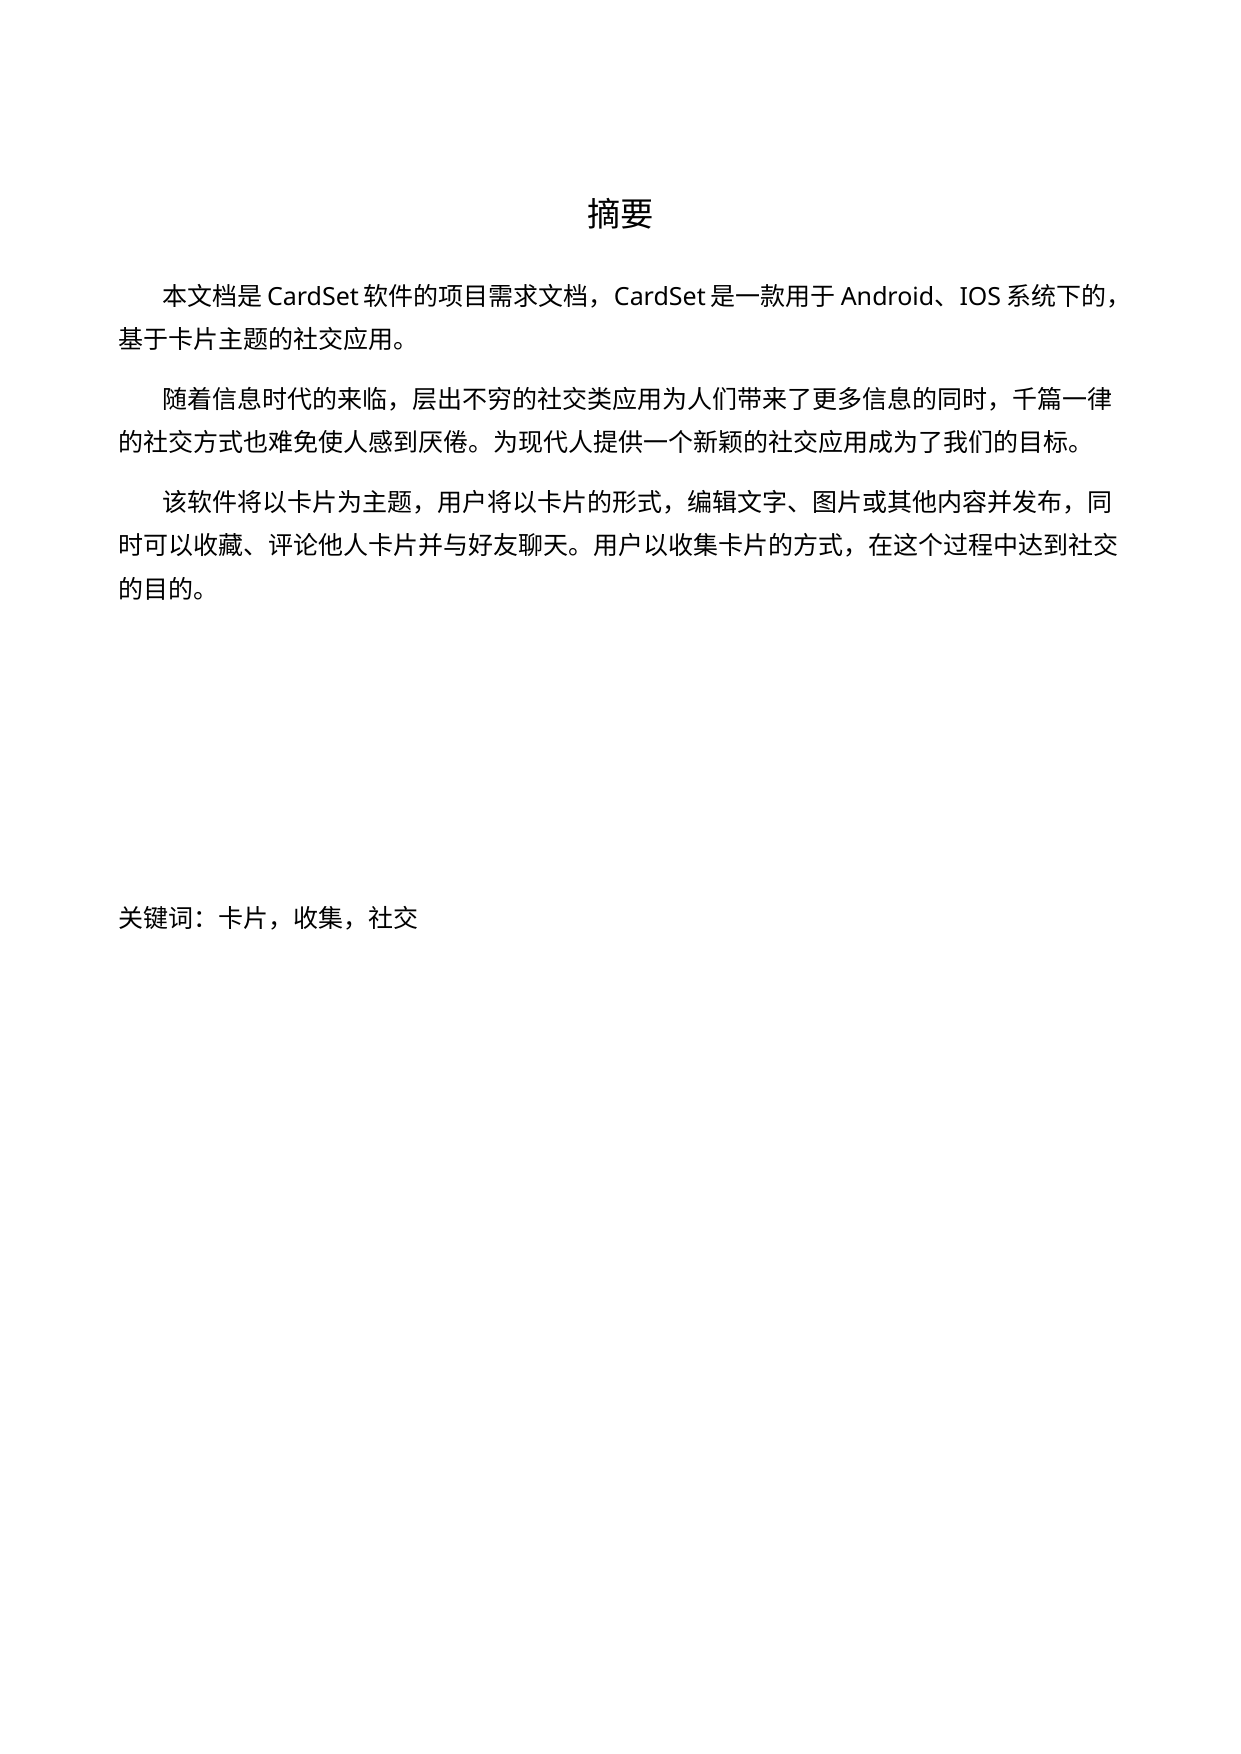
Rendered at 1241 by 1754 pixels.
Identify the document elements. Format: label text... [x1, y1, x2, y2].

subtitle 摘要 [118, 188, 1122, 236]
text 随着信息时代的来临，层出不穷的社交类应用为人们带来了更多信息的同时，千篇一律的社交方式也难免使人感到厌倦。为现代人提供一个新颖的社交应用成为了我们的目标。 [118, 379, 1122, 459]
text 关键词：卡片，收集，社交 [118, 898, 1122, 934]
text 该软件将以卡片为主题，用户将以卡片的形式，编辑文字、图片或其他内容并发布，同时可以收藏、评论他人卡片并与好友聊天。用户以收集卡片的方式，在这个过程中达到社交的目的。 [118, 482, 1122, 606]
text 本文档是CardSet软件的项目需求文档，CardSet是一款用于Android、IOS系统下的，基于卡片主题的社交应用。 [118, 276, 1122, 356]
